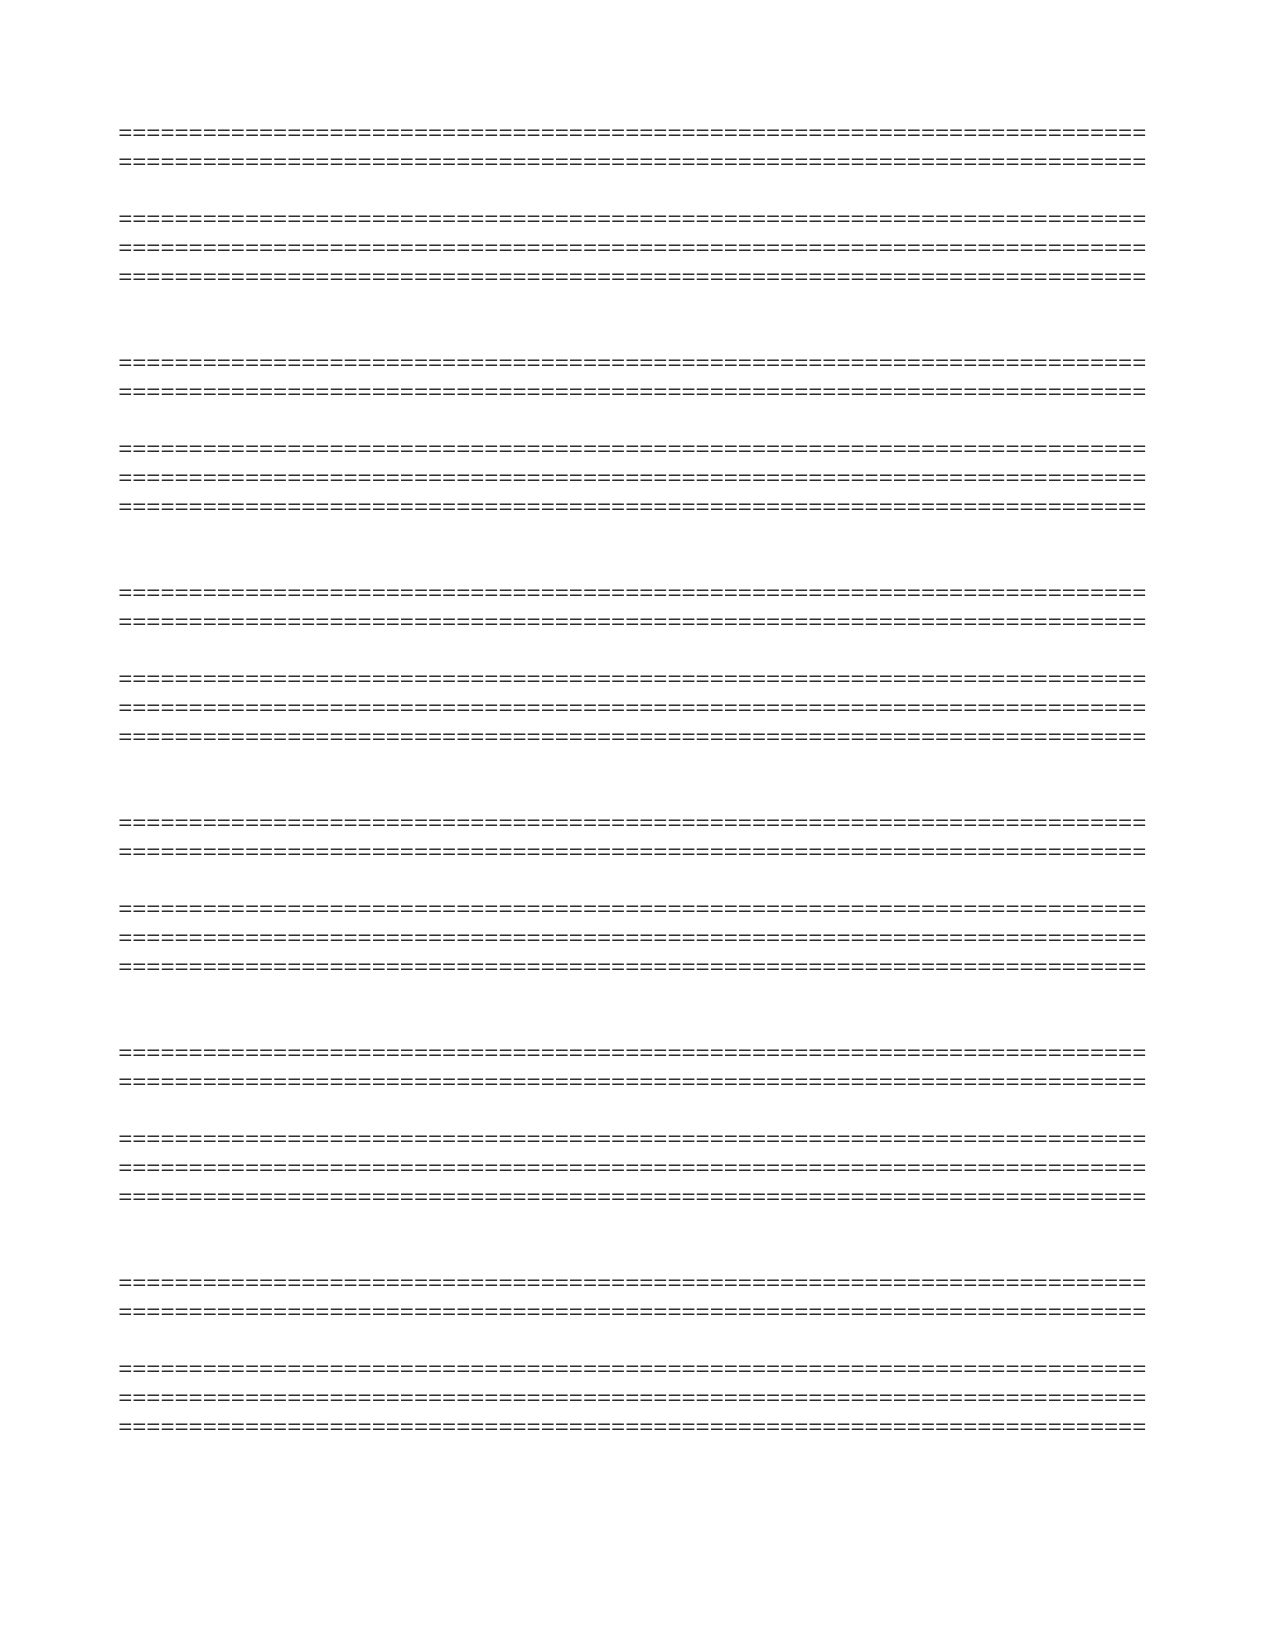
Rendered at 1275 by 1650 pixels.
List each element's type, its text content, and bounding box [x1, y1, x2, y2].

text ================================================================================================================================================== [118, 1268, 1157, 1326]
text ================================================================================================================================================== [118, 1383, 1157, 1441]
text ================================================================================================================================================== [118, 578, 1157, 636]
text ========================================================================= [118, 894, 1157, 923]
text ========================================================================= [118, 434, 1157, 463]
text ========================================================================= [118, 1124, 1157, 1153]
text ========================================================================= [118, 204, 1157, 233]
text ================================================================================================================================================== [118, 233, 1157, 291]
text ========================================================================= [118, 1354, 1157, 1383]
text ================================================================================================================================================== [118, 118, 1157, 176]
text ================================================================================================================================================== [118, 1153, 1157, 1211]
text ================================================================================================================================================== [118, 923, 1157, 981]
text ================================================================================================================================================== [118, 463, 1157, 521]
text ================================================================================================================================================== [118, 693, 1157, 751]
text ================================================================================================================================================== [118, 808, 1157, 866]
text ========================================================================= [118, 664, 1157, 693]
text ================================================================================================================================================== [118, 1038, 1157, 1096]
text ================================================================================================================================================== [118, 348, 1157, 406]
